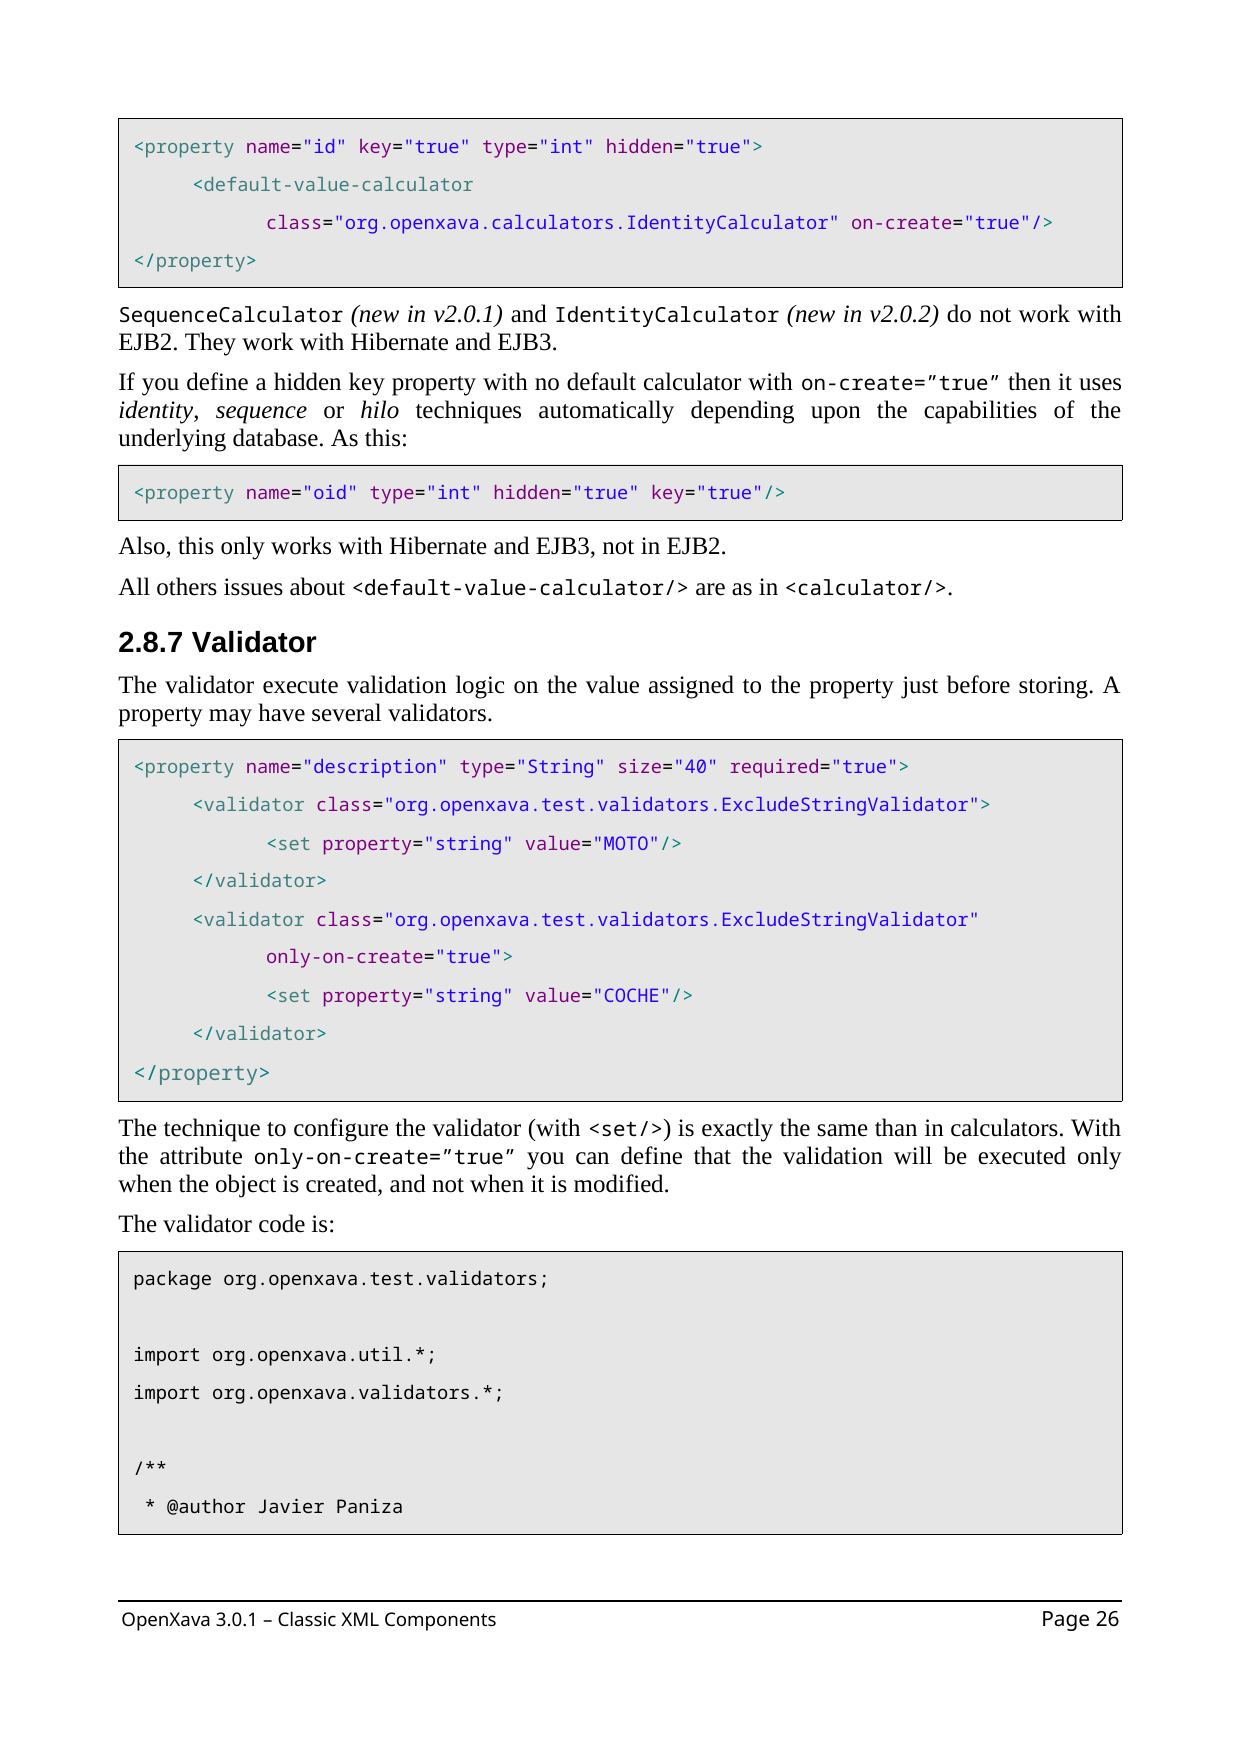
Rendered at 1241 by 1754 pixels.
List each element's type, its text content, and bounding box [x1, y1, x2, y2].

subtitle Validator [118, 626, 1122, 658]
text class="org.openxava.calculators.IdentityCalculator" on-create="true"/> [119, 194, 1122, 232]
text <validator class="org.openxava.test.validators.ExcludeStringValidator"> [119, 777, 1122, 815]
text The technique to configure the validator (with <set/>) is exactly the same than in calculators. With the attribute only-on-create=”true” you can define that the validation will be executed only when the object is created, and not when it is modified. [118, 1114, 1122, 1198]
text <property name="id" key="true" type="int" hidden="true"> [119, 119, 1122, 156]
text The validator code is: [118, 1210, 1122, 1238]
text </property> [119, 1043, 1122, 1101]
text <set property="string" value="COCHE"/> [119, 967, 1122, 1005]
text <validator class="org.openxava.test.validators.ExcludeStringValidator" [119, 891, 1122, 929]
text <default-value-calculator [119, 156, 1122, 194]
text <property name="description" type="String" size="40" required="true"> [119, 740, 1122, 777]
text </validator> [119, 1005, 1122, 1043]
text All others issues about <default-value-calculator/> are as in <calculator/>. [118, 573, 1122, 601]
text </validator> [119, 853, 1122, 891]
text <set property="string" value="MOTO"/> [119, 815, 1122, 853]
text Also, this only works with Hibernate and EJB3, not in EJB2. [118, 532, 1122, 560]
text </property> [119, 232, 1122, 287]
text only-on-create="true"> [119, 929, 1122, 967]
text package org.openxava.test.validators; [119, 1252, 1122, 1288]
text The validator execute validation logic on the value assigned to the property just before storing. A property may have several validators. [118, 671, 1122, 726]
text * @author Javier Paniza [119, 1479, 1122, 1534]
text SequenceCalculator (new in v2.0.1) and IdentityCalculator (new in v2.0.2) do not work with EJB2. They work with Hibernate and EJB3. [118, 300, 1122, 356]
text import org.openxava.util.*; [119, 1327, 1122, 1364]
text /** [119, 1441, 1122, 1479]
text <property name="oid" type="int" hidden="true" key="true"/> [119, 466, 1122, 520]
text import org.openxava.validators.*; [119, 1364, 1122, 1403]
text If you define a hidden key property with no default calculator with on-create=”true” then it uses identity, sequence or hilo techniques automatically depending upon the capabilities of the underlying database. As this: [118, 368, 1122, 452]
